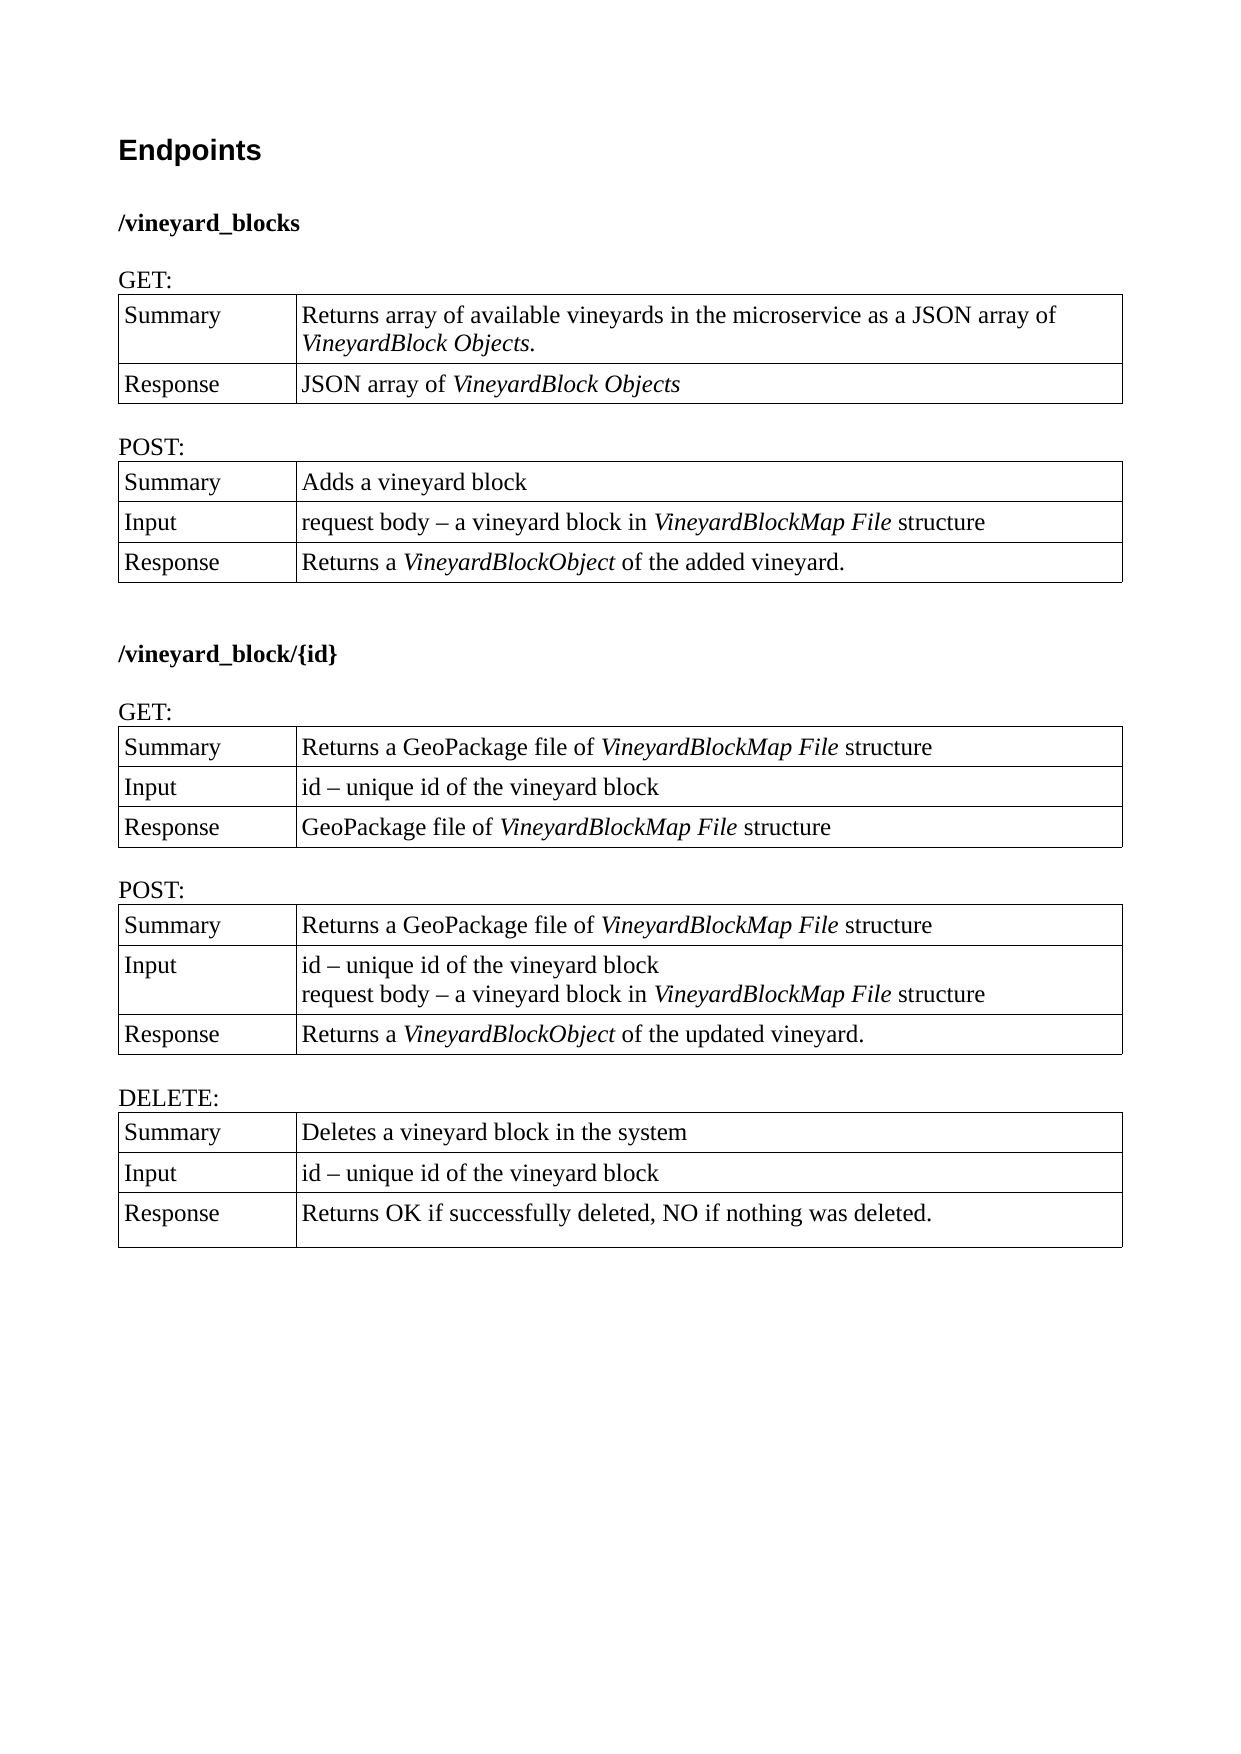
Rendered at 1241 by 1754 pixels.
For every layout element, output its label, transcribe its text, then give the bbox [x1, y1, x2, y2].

table_cell Response [119, 807, 296, 847]
table_cell Returns a VineyardBlockObject of the updated vineyard. [297, 1015, 1122, 1054]
table_cell GeoPackage file of VineyardBlockMap File structure [297, 807, 1122, 847]
table_cell id – unique id of the vineyard block [297, 1153, 1122, 1192]
text GET: [118, 265, 1122, 294]
table_header Summary [119, 727, 296, 766]
table_header Returns array of available vineyards in the microservice as a JSON array of VineyardBlock Objects. [297, 295, 1122, 363]
text POST: [118, 876, 1122, 904]
table_cell JSON array of VineyardBlock Objects [297, 364, 1122, 403]
table_header Adds a vineyard block [297, 462, 1122, 501]
table_cell Input [119, 1153, 296, 1192]
text /vineyard_block/{id} [118, 639, 1122, 668]
table_header Summary [119, 905, 296, 944]
table_cell Input [119, 946, 296, 1014]
text /vineyard_blocks [118, 208, 1122, 236]
text GET: [118, 697, 1122, 726]
table_cell Response [119, 1193, 296, 1247]
text DELETE: [118, 1083, 1122, 1112]
table_header Returns a GeoPackage file of VineyardBlockMap File structure [297, 727, 1122, 766]
subtitle Endpoints [118, 133, 1122, 166]
table_cell id – unique id of the vineyard block [297, 767, 1122, 806]
table_cell id – unique id of the vineyard block request body – a vineyard block in VineyardBlockMap File structure [297, 946, 1122, 1014]
text POST: [118, 432, 1122, 461]
table_cell Input [119, 502, 296, 542]
table_cell Response [119, 364, 296, 403]
table_header Summary [119, 295, 296, 363]
table_cell Response [119, 1015, 296, 1054]
table_header Summary [119, 462, 296, 501]
table_cell Returns OK if successfully deleted, NO if nothing was deleted. [297, 1193, 1122, 1247]
table_header Summary [119, 1113, 296, 1152]
table_header Returns a GeoPackage file of VineyardBlockMap File structure [297, 905, 1122, 944]
table_header Deletes a vineyard block in the system [297, 1113, 1122, 1152]
table_cell request body – a vineyard block in VineyardBlockMap File structure [297, 502, 1122, 542]
table_cell Response [119, 543, 296, 582]
table_cell Input [119, 767, 296, 806]
table_cell Returns a VineyardBlockObject of the added vineyard. [297, 543, 1122, 582]
